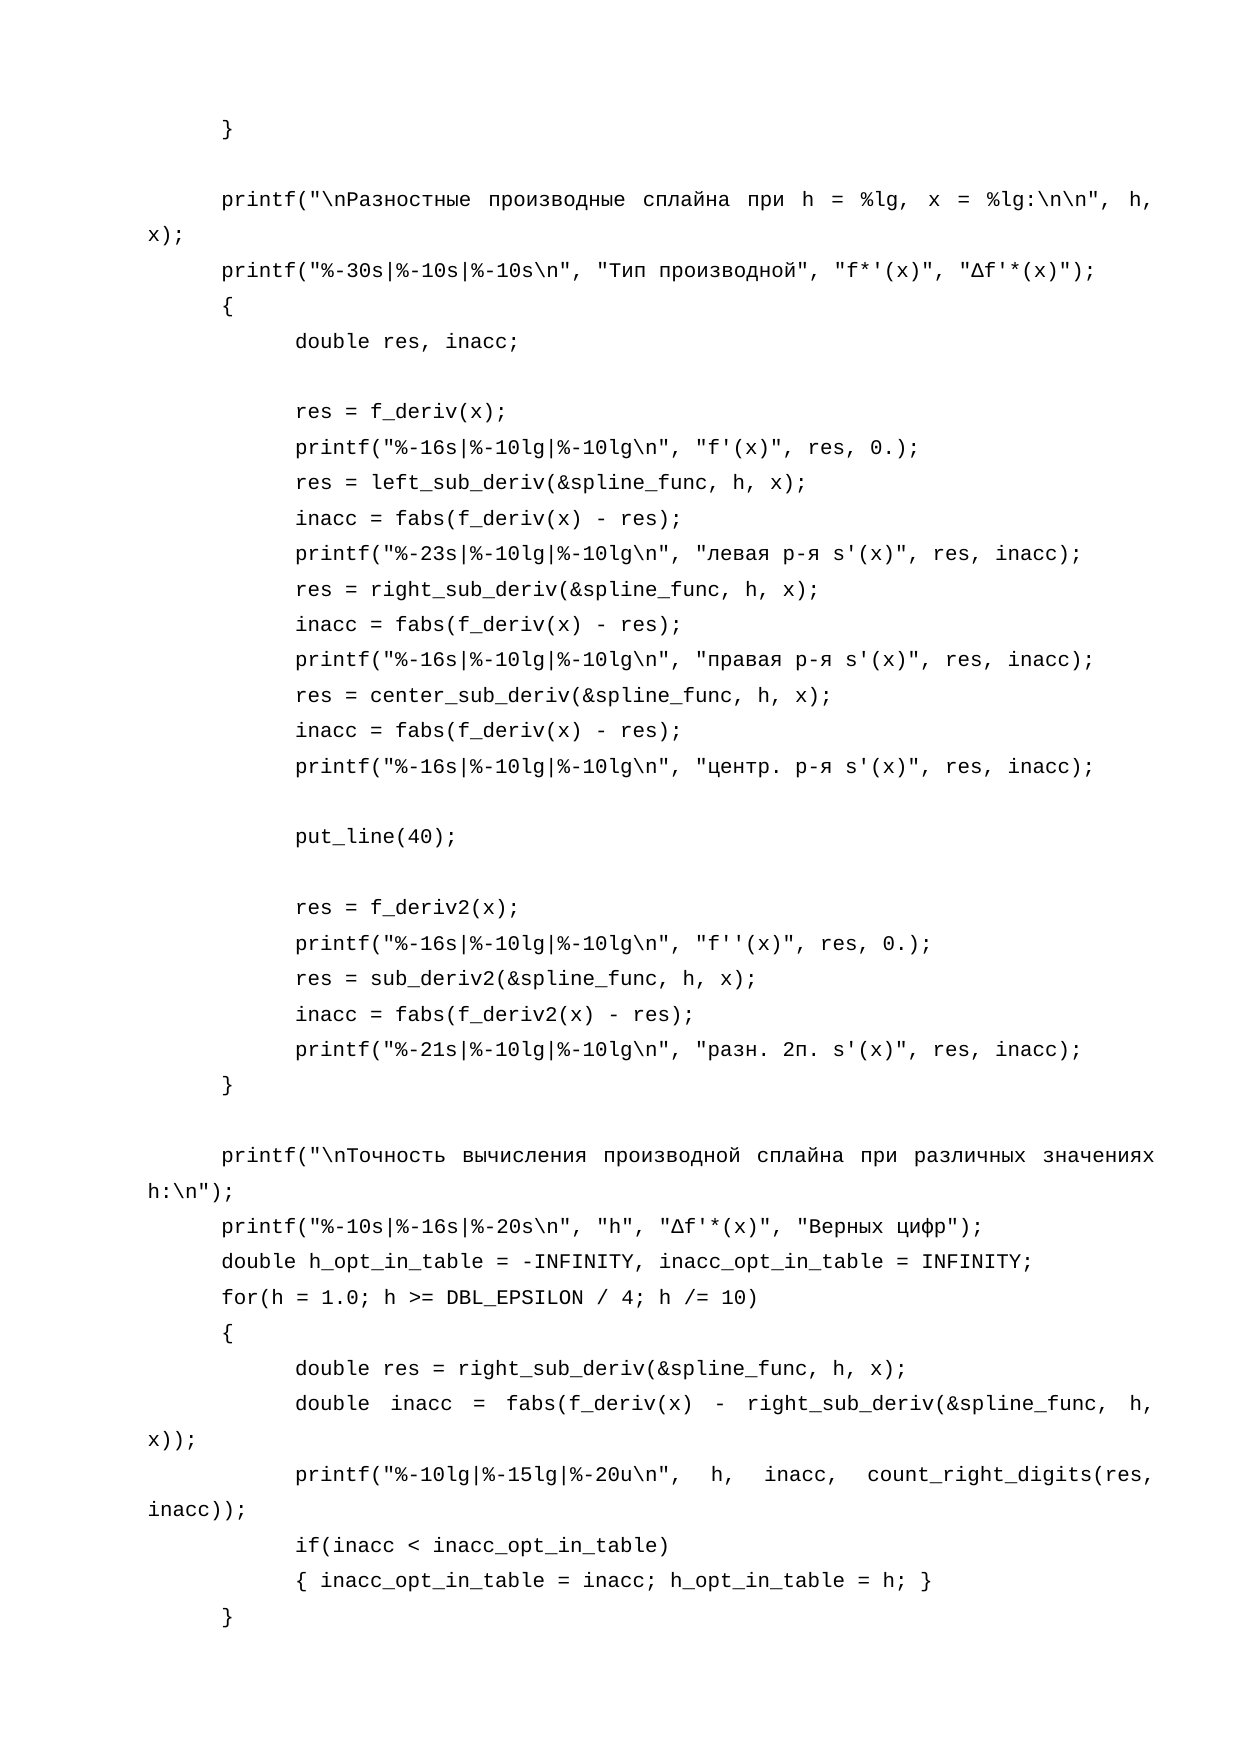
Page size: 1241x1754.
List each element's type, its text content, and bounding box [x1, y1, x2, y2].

text printf("%-23s|%-10lg|%-10lg\n", "левая р-я s'(x)", res, inacc); [147, 543, 1155, 567]
text res = left_sub_deriv(&spline_func, h, x); [147, 472, 1155, 496]
text { [147, 1322, 1155, 1346]
text printf("%-16s|%-10lg|%-10lg\n", "центр. р-я s'(x)", res, inacc); [147, 756, 1155, 779]
text printf("%-16s|%-10lg|%-10lg\n", "f''(x)", res, 0.); [147, 933, 1155, 956]
text res = sub_deriv2(&spline_func, h, x); [147, 968, 1155, 992]
text res = right_sub_deriv(&spline_func, h, x); [147, 578, 1155, 602]
text printf("\nРазностные производные сплайна при h = %lg, x = %lg:\n\n", h, x); [147, 189, 1155, 248]
text printf("%-10lg|%-15lg|%-20u\n", h, inacc, count_right_digits(res, inacc)); [147, 1464, 1155, 1523]
text printf("%-16s|%-10lg|%-10lg\n", "f'(x)", res, 0.); [147, 437, 1155, 461]
text { inacc_opt_in_table = inacc; h_opt_in_table = h; } [147, 1570, 1155, 1594]
text printf("%-21s|%-10lg|%-10lg\n", "разн. 2п. s'(x)", res, inacc); [147, 1039, 1155, 1063]
text inacc = fabs(f_deriv(x) - res); [147, 720, 1155, 744]
text put_line(40); [147, 826, 1155, 850]
text if(inacc < inacc_opt_in_table) [147, 1535, 1155, 1558]
text printf("%-16s|%-10lg|%-10lg\n", "правая р-я s'(x)", res, inacc); [147, 649, 1155, 673]
text printf("%-10s|%-16s|%-20s\n", "h", "Δf'*(x)", "Верных цифр"); [147, 1216, 1155, 1240]
text } [147, 1606, 1155, 1629]
text res = f_deriv(x); [147, 401, 1155, 425]
text } [147, 1074, 1155, 1098]
text inacc = fabs(f_deriv2(x) - res); [147, 1003, 1155, 1027]
text printf("%-30s|%-10s|%-10s\n", "Тип производной", "f*'(x)", "Δf'*(x)"); [147, 260, 1155, 283]
text res = f_deriv2(x); [147, 897, 1155, 921]
text double inacc = fabs(f_deriv(x) - right_sub_deriv(&spline_func, h, x)); [147, 1393, 1155, 1452]
text for(h = 1.0; h >= DBL_EPSILON / 4; h /= 10) [147, 1287, 1155, 1311]
text double res, inacc; [147, 331, 1155, 354]
text res = center_sub_deriv(&spline_func, h, x); [147, 685, 1155, 708]
text printf("\nТочность вычисления производной сплайна при различных значениях h:\n"); [147, 1145, 1155, 1204]
text } [147, 118, 1155, 142]
text { [147, 295, 1155, 319]
text double res = right_sub_deriv(&spline_func, h, x); [147, 1358, 1155, 1381]
text inacc = fabs(f_deriv(x) - res); [147, 614, 1155, 638]
text inacc = fabs(f_deriv(x) - res); [147, 508, 1155, 531]
text double h_opt_in_table = -INFINITY, inacc_opt_in_table = INFINITY; [147, 1251, 1155, 1275]
